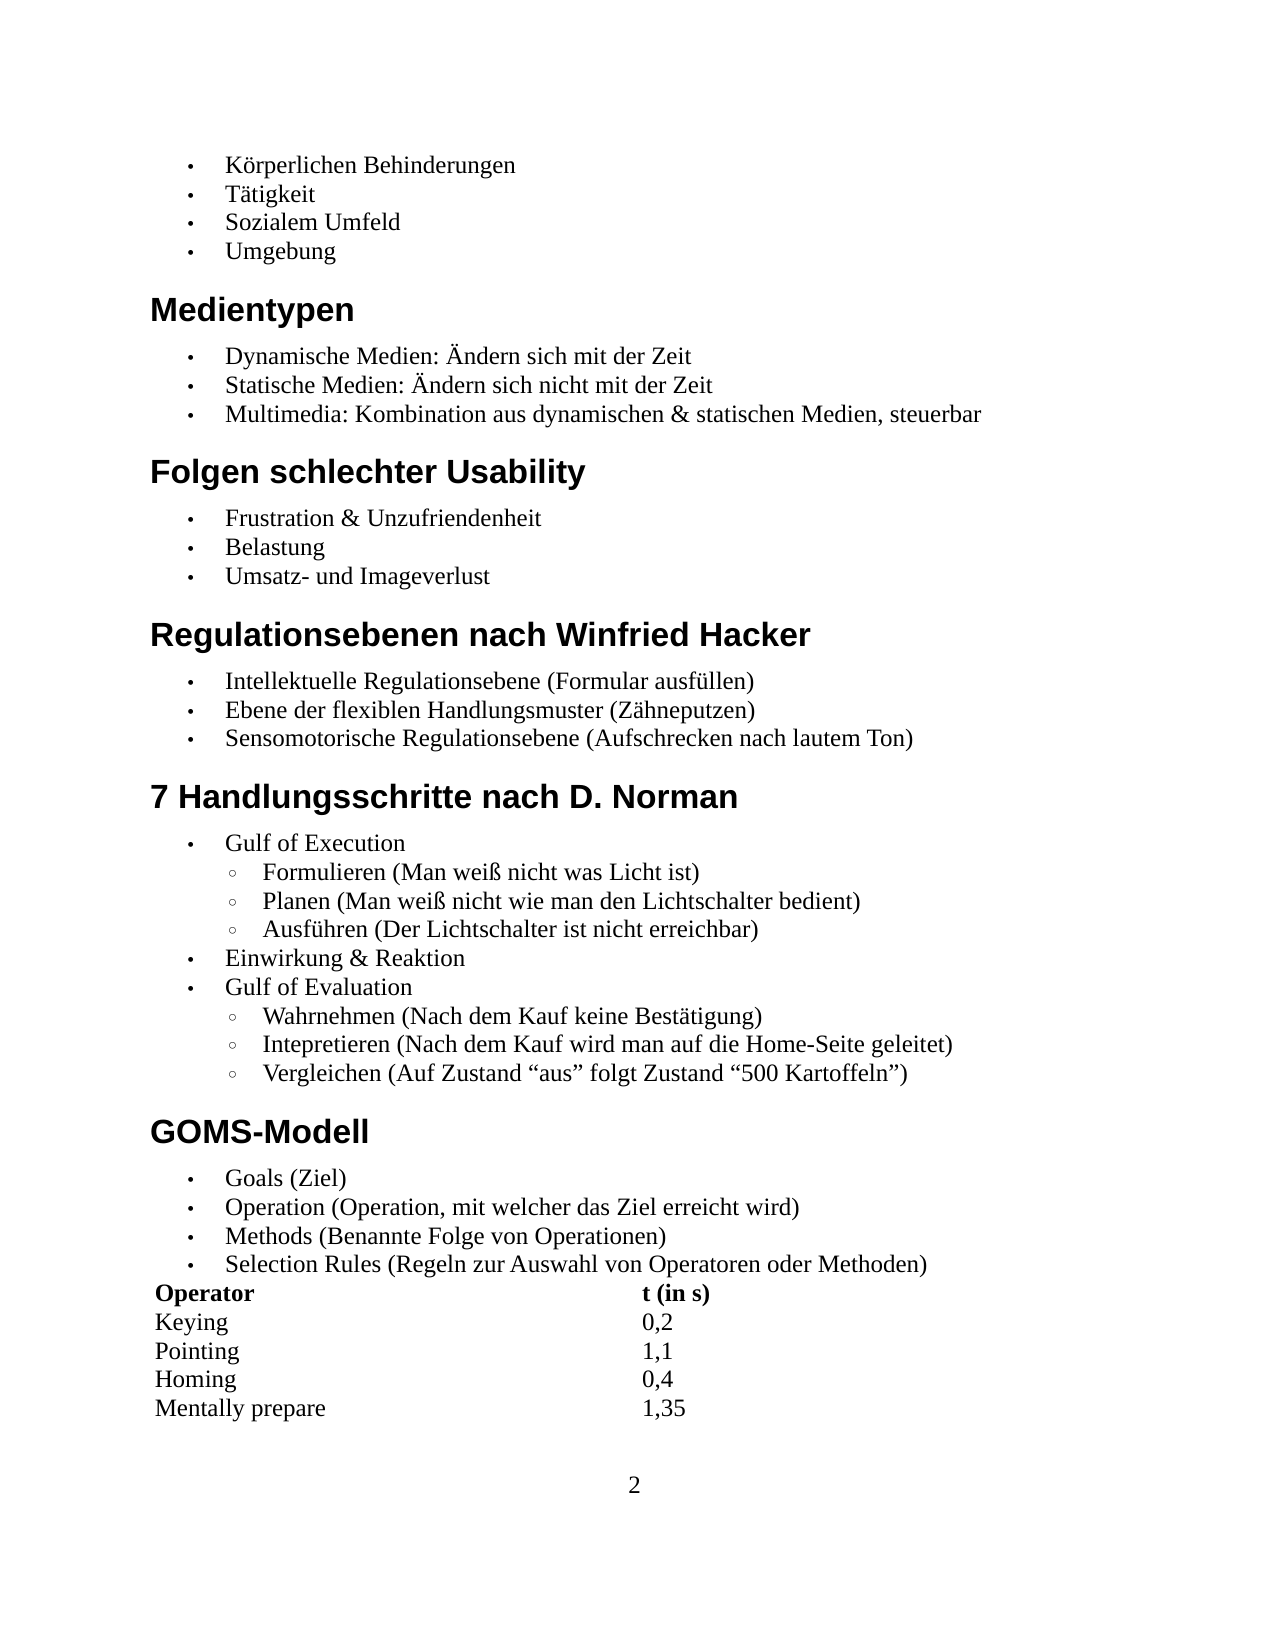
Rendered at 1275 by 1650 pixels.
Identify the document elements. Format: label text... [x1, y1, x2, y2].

list Gulf of Execution [187, 828, 1125, 857]
table_cell Pointing [150, 1336, 637, 1364]
list Belastung [187, 532, 1125, 561]
subtitle Regulationsebenen nach Winfried Hacker [150, 615, 1125, 653]
list Gulf of Evaluation [187, 972, 1125, 1001]
list Sensomotorische Regulationsebene (Aufschrecken nach lautem Ton) [187, 723, 1125, 752]
table_cell Keying [150, 1307, 637, 1336]
list Ausführen (Der Lichtschalter ist nicht erreichbar) [225, 914, 1125, 943]
list Einwirkung & Reaktion [187, 943, 1125, 972]
list Planen (Man weiß nicht wie man den Lichtschalter bedient) [225, 886, 1125, 914]
list Selection Rules (Regeln zur Auswahl von Operatoren oder Methoden) [187, 1249, 1125, 1278]
list Methods (Benannte Folge von Operationen) [187, 1221, 1125, 1249]
table_cell 1,35 [638, 1393, 1125, 1422]
list Intellektuelle Regulationsebene (Formular ausfüllen) [187, 666, 1125, 695]
list Körperlichen Behinderungen [187, 150, 1125, 179]
table_cell Homing [150, 1365, 637, 1393]
list Ebene der flexiblen Handlungsmuster (Zähneputzen) [187, 695, 1125, 723]
list Intepretieren (Nach dem Kauf wird man auf die Home-Seite geleitet) [225, 1029, 1125, 1058]
list Frustration & Unzufriendenheit [187, 503, 1125, 532]
table_header Operator [150, 1278, 637, 1307]
table_cell Mentally prepare [150, 1393, 637, 1422]
list Goals (Ziel) [187, 1163, 1125, 1192]
list Statische Medien: Ändern sich nicht mit der Zeit [187, 370, 1125, 399]
subtitle GOMS-Modell [150, 1112, 1125, 1151]
list Dynamische Medien: Ändern sich mit der Zeit [187, 341, 1125, 370]
list Formulieren (Man weiß nicht was Licht ist) [225, 857, 1125, 886]
list Sozialem Umfeld [187, 207, 1125, 236]
list Vergleichen (Auf Zustand “aus” folgt Zustand “500 Kartoffeln”) [225, 1058, 1125, 1087]
list Operation (Operation, mit welcher das Ziel erreicht wird) [187, 1192, 1125, 1221]
table_header t (in s) [638, 1278, 1125, 1307]
table_cell 1,1 [638, 1336, 1125, 1364]
table_cell 0,4 [638, 1365, 1125, 1393]
list Tätigkeit [187, 179, 1125, 207]
list Multimedia: Kombination aus dynamischen & statischen Medien, steuerbar [187, 399, 1125, 427]
list Umsatz- und Imageverlust [187, 561, 1125, 590]
subtitle Medientypen [150, 290, 1125, 329]
list Umgebung [187, 236, 1125, 265]
table_cell 0,2 [638, 1307, 1125, 1336]
subtitle 7 Handlungsschritte nach D. Norman [150, 777, 1125, 816]
list Wahrnehmen (Nach dem Kauf keine Bestätigung) [225, 1001, 1125, 1029]
subtitle Folgen schlechter Usability [150, 452, 1125, 491]
